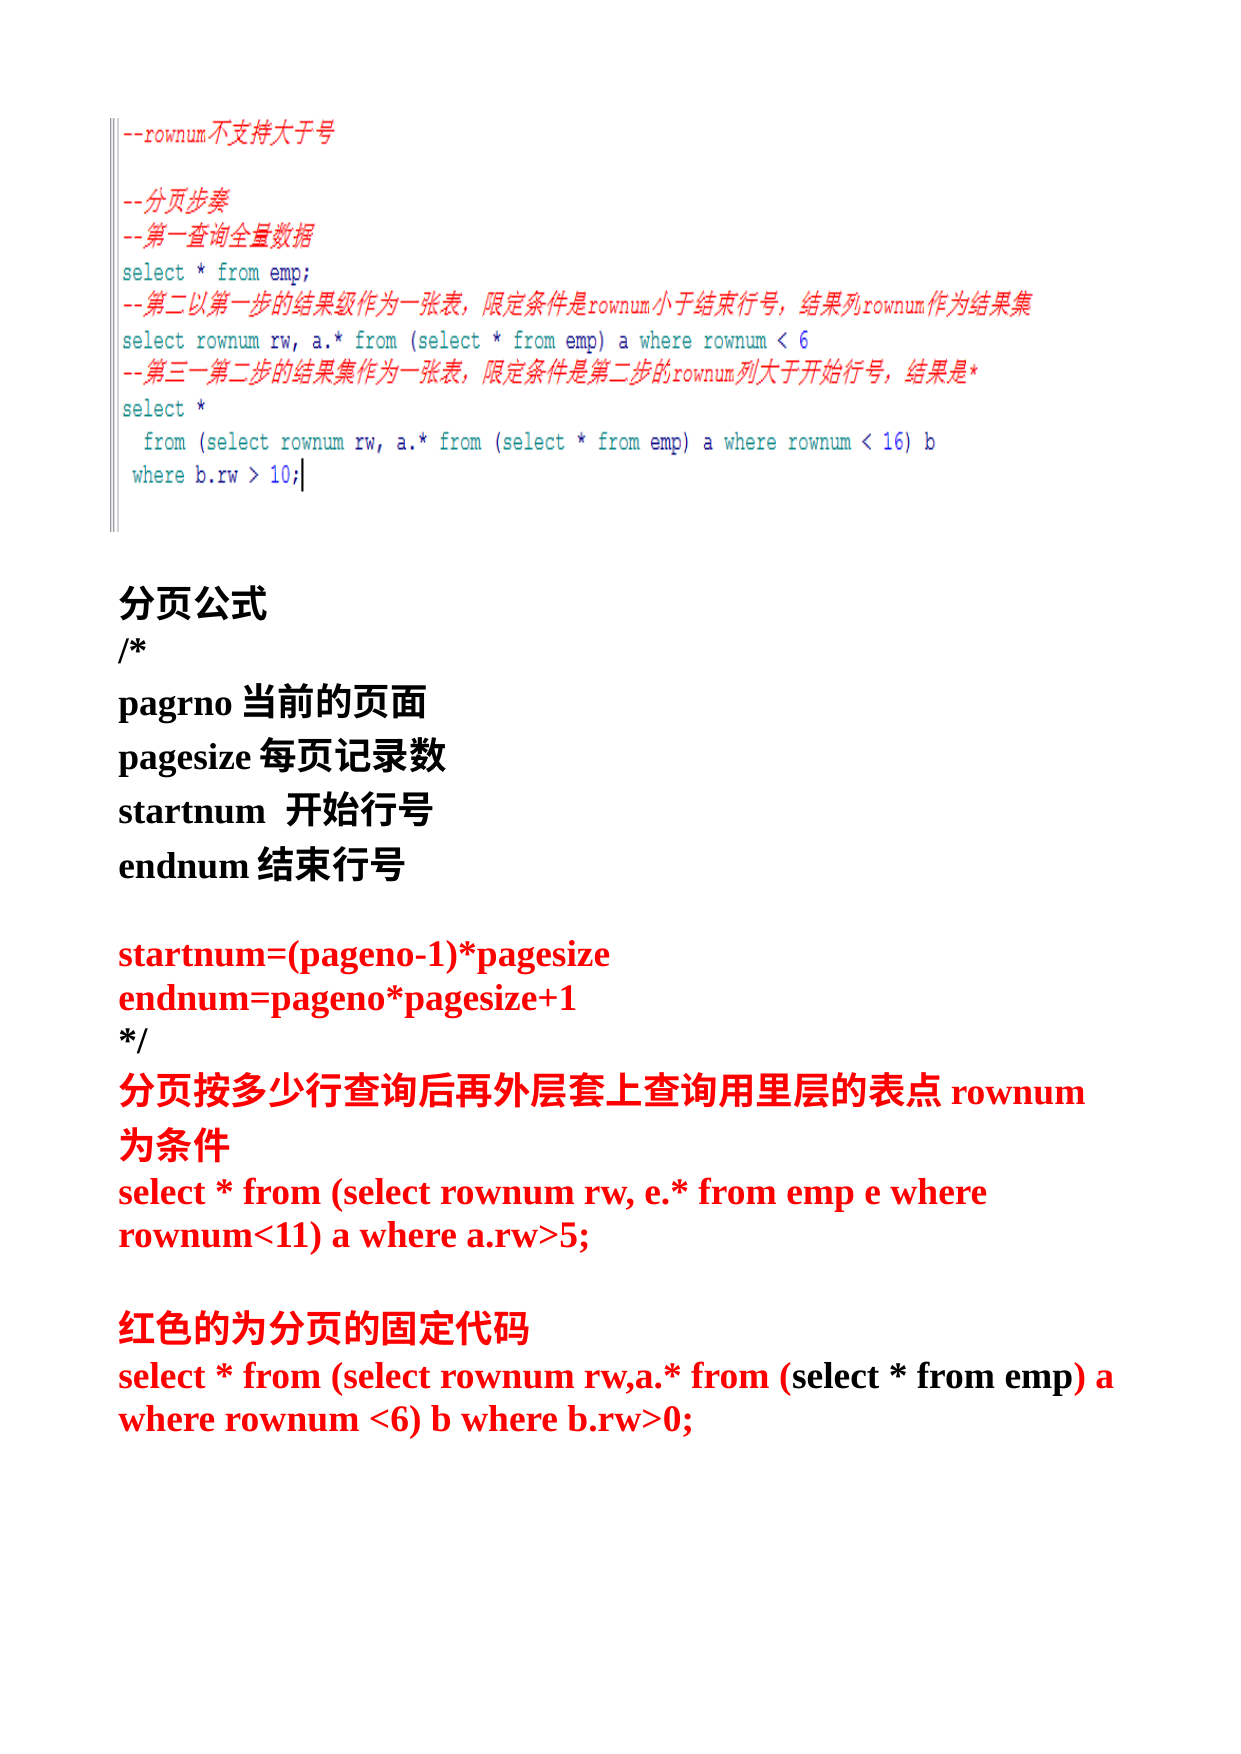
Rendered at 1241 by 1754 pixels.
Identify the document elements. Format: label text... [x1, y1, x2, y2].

text */ [118, 1018, 1122, 1061]
text startnum=(pageno-1)*pagesize [118, 932, 1122, 975]
text select * from (select rownum rw, e.* from emp e where rownum<11) a where a.rw>5; [118, 1170, 1122, 1256]
text select * from (select rownum rw,a.* from (select * from emp) a where rownum <6) b where b.rw>0; [118, 1353, 1122, 1440]
text pagesize每页记录数 [118, 726, 1122, 780]
text endnum结束行号 [118, 834, 1122, 889]
text endnum=pageno*pagesize+1 [118, 975, 1122, 1018]
text 分页按多少行查询后再外层套上查询用里层的表点rownum为条件 [118, 1061, 1122, 1170]
text /* [118, 628, 1122, 672]
text 红色的为分页的固定代码 [118, 1299, 1122, 1353]
text startnum 开始行号 [118, 780, 1122, 834]
text 分页公式 [118, 574, 1122, 628]
picture [108, 118, 1133, 532]
text pagrno当前的页面 [118, 672, 1122, 726]
